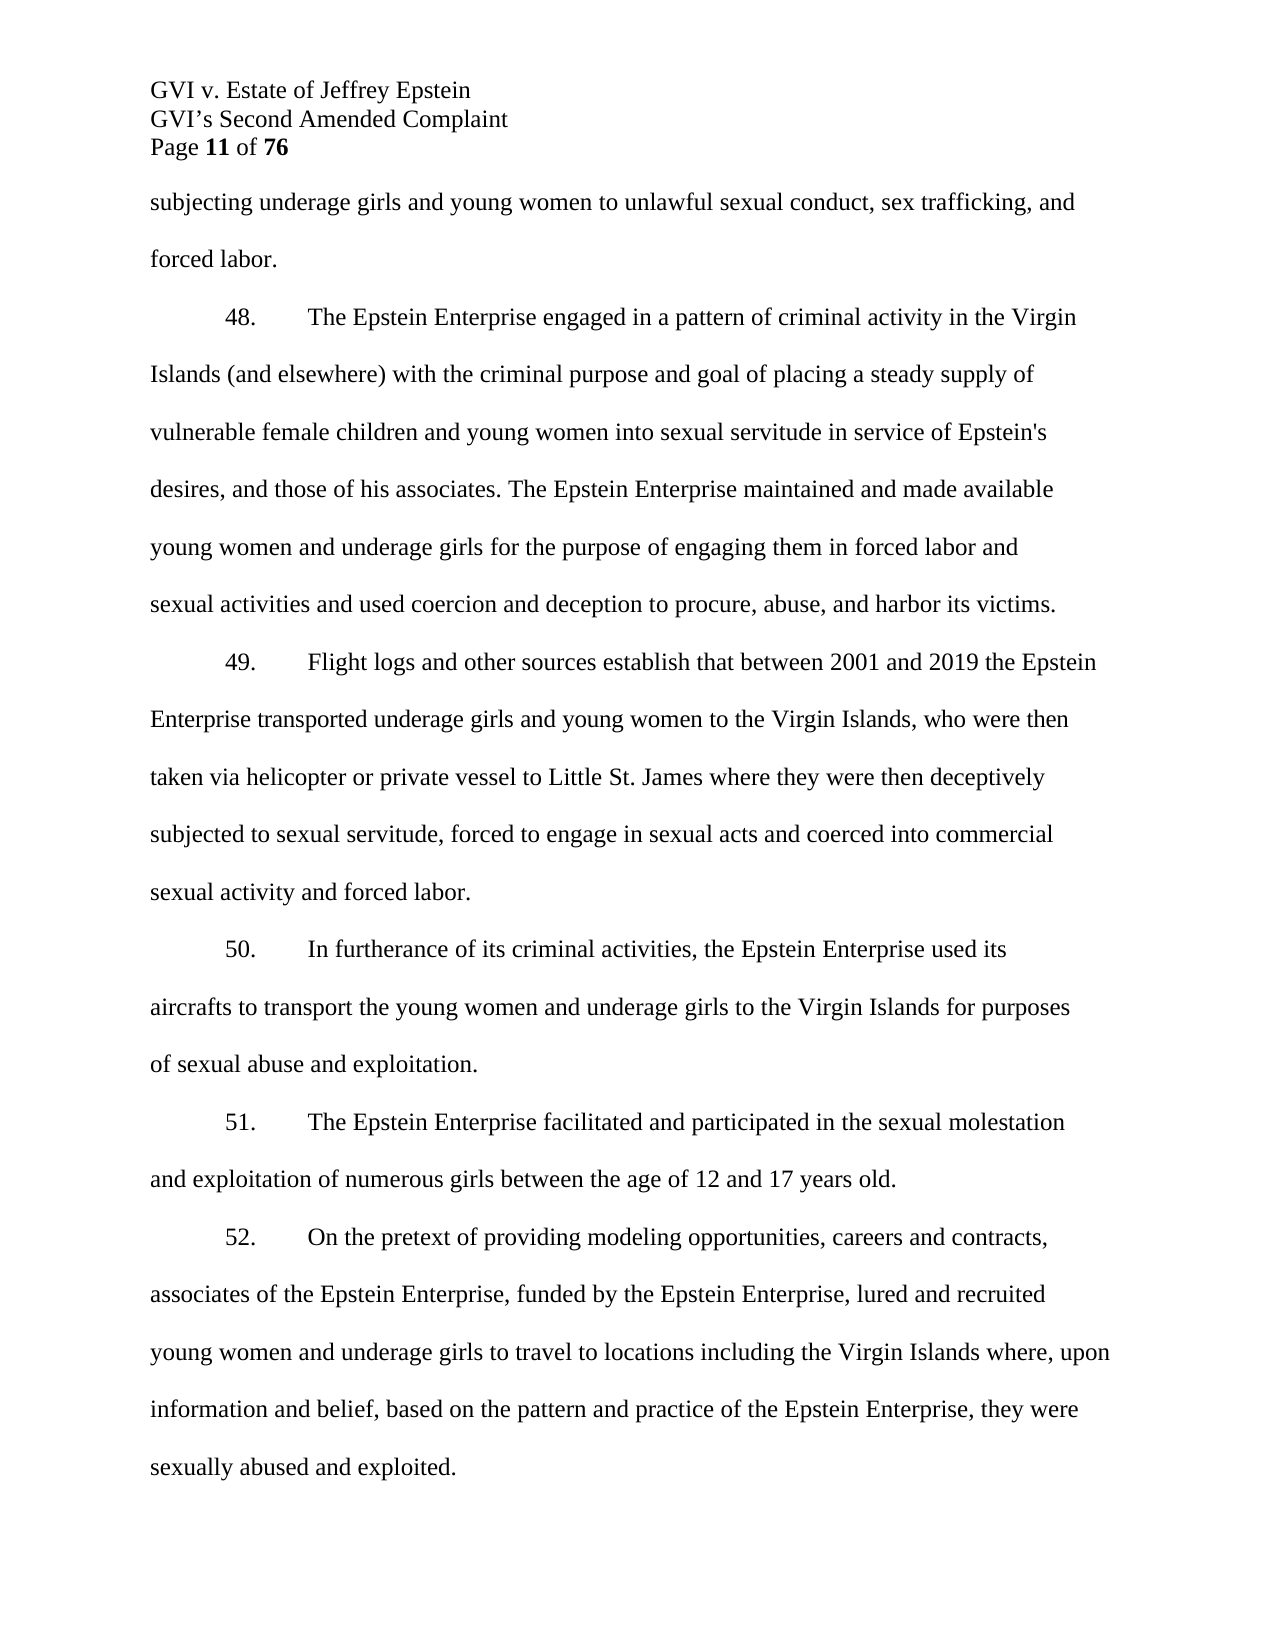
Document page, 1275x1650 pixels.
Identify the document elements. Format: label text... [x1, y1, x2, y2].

text subjecting underage girls and young women to unlawful sexual conduct, sex trafficking, and forced labor. [150, 187, 1119, 273]
list Flight logs and other sources establish that between 2001 and 2019 the Epstein Enterprise transported underage girls and young women to the Virgin Islands, who were then taken via helicopter or private vessel to Little St. James where they were then deceptively subjected to sexual servitude, forced to engage in sexual acts and coerced into commercial sexual activity and forced labor. [150, 647, 1113, 906]
list The Epstein Enterprise facilitated and participated in the sexual molestation and exploitation of numerous girls between the age of 12 and 17 years old. [150, 1107, 1107, 1193]
list On the pretext of providing modeling opportunities, careers and contracts, associates of the Epstein Enterprise, funded by the Epstein Enterprise, lured and recruited young women and underage girls to travel to locations including the Virgin Islands where, upon information and belief, based on the pattern and practice of the Epstein Enterprise, they were sexually abused and exploited. [150, 1222, 1114, 1481]
list In furtherance of its criminal activities, the Epstein Enterprise used its aircrafts to transport the young women and underage girls to the Virgin Islands for purposes of sexual abuse and exploitation. [150, 934, 1095, 1078]
list The Epstein Enterprise engaged in a pattern of criminal activity in the Virgin Islands (and elsewhere) with the criminal purpose and goal of placing a steady supply of vulnerable female children and young women into sexual servitude in service of Epstein's desires, and those of his associates. The Epstein Enterprise maintained and made available young women and underage girls for the purpose of engaging them in forced labor and sexual activities and used coercion and deception to procure, abuse, and harbor its victims. [150, 302, 1088, 618]
